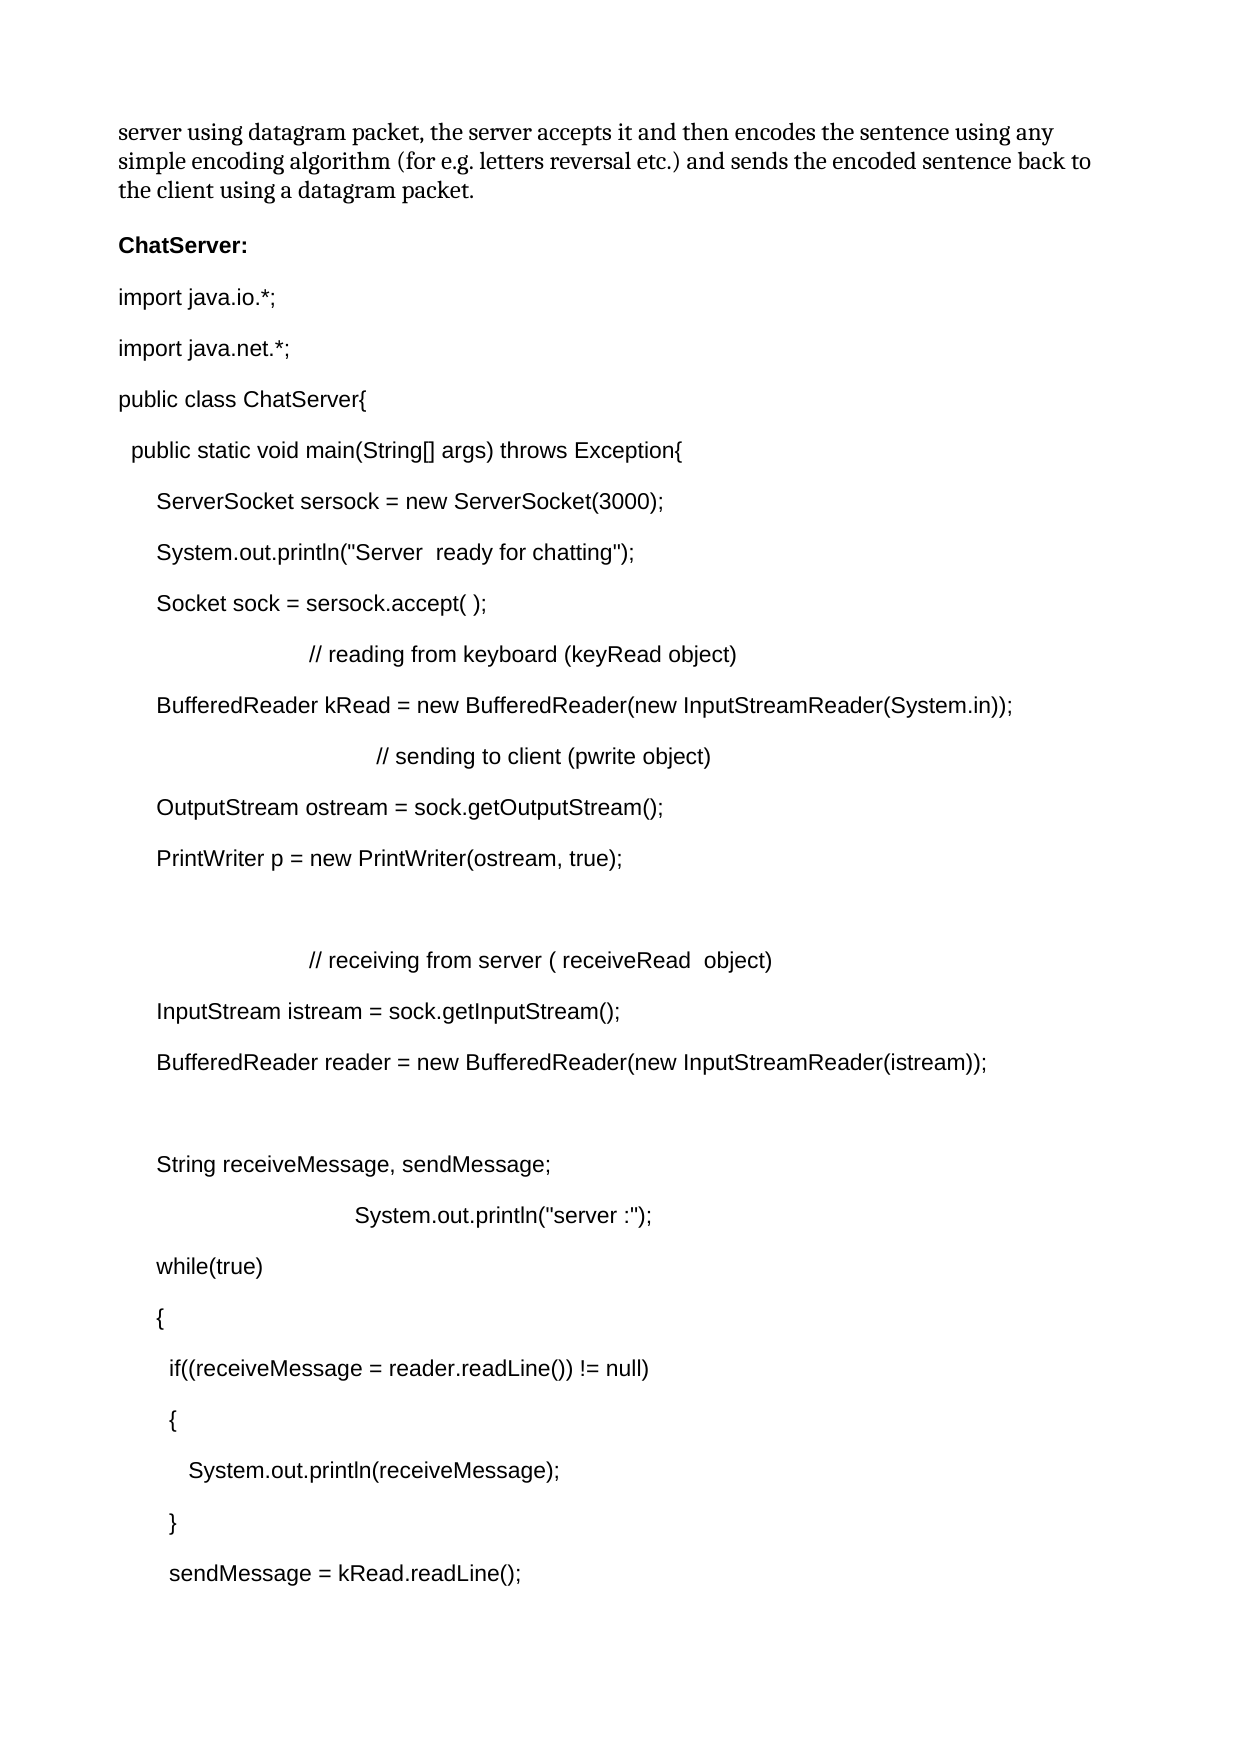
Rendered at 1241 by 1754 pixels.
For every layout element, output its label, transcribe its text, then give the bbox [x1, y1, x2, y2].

text public static void main(String[] args) throws Exception{ [118, 437, 1122, 463]
text { [118, 1406, 1122, 1433]
text public class ChatServer{ [118, 386, 1122, 412]
text System.out.println("Server ready for chatting"); [118, 539, 1122, 565]
text System.out.println(receiveMessage); [118, 1457, 1122, 1484]
text OutputStream ostream = sock.getOutputStream(); [118, 794, 1122, 820]
text if((receiveMessage = reader.readLine()) != null) [118, 1355, 1122, 1382]
text } [118, 1508, 1122, 1535]
text ServerSocket sersock = new ServerSocket(3000); [118, 488, 1122, 514]
text ChatServer: [118, 232, 1122, 259]
text server using datagram packet, the server accepts it and then encodes the sentence using any simple encoding algorithm (for e.g. letters reversal etc.) and sends the encoded sentence back to the client using a datagram packet. [118, 118, 1122, 204]
text BufferedReader kRead = new BufferedReader(new InputStreamReader(System.in)); [118, 692, 1122, 718]
text System.out.println("server :"); [118, 1202, 1122, 1228]
text // sending to client (pwrite object) [118, 743, 1122, 769]
text InputStream istream = sock.getInputStream(); [118, 998, 1122, 1024]
text import java.net.*; [118, 334, 1122, 361]
text sendMessage = kRead.readLine(); [118, 1559, 1122, 1586]
text BufferedReader reader = new BufferedReader(new InputStreamReader(istream)); [118, 1049, 1122, 1075]
text { [118, 1304, 1122, 1331]
text // receiving from server ( receiveRead object) [118, 947, 1122, 973]
text while(true) [118, 1253, 1122, 1279]
text String receiveMessage, sendMessage; [118, 1151, 1122, 1177]
text PrintWriter p = new PrintWriter(ostream, true); [118, 845, 1122, 871]
text // reading from keyboard (keyRead object) [118, 641, 1122, 667]
text import java.io.*; [118, 283, 1122, 310]
text Socket sock = sersock.accept( ); [118, 590, 1122, 616]
